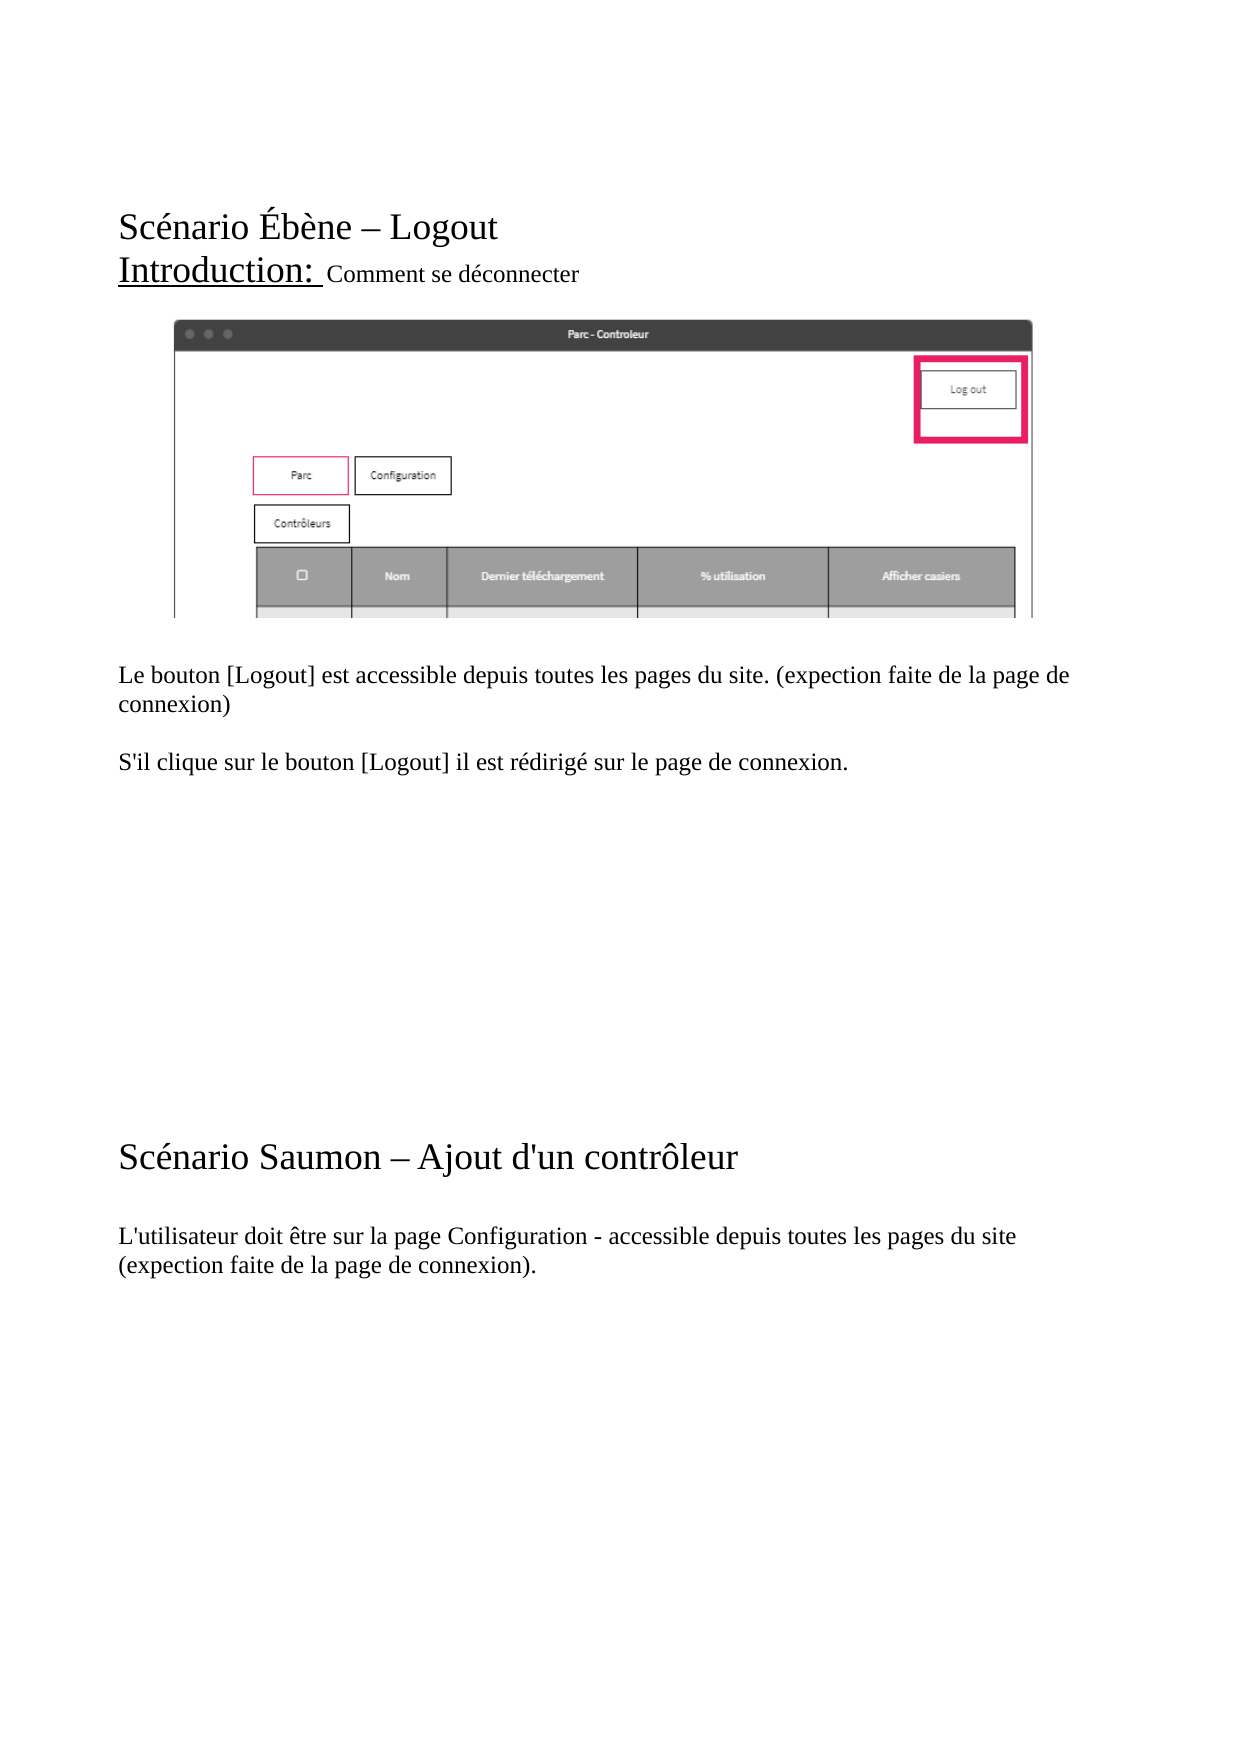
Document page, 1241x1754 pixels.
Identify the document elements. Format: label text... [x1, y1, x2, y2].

text Scénario Ébène – Logout [118, 204, 1122, 247]
text Le bouton [Logout] est accessible depuis toutes les pages du site. (expection faite de la page de connexion) [118, 660, 1122, 718]
text S'il clique sur le bouton [Logout] il est rédirigé sur le page de connexion. [118, 747, 1122, 775]
text L'utilisateur doit être sur la page Configuration - accessible depuis toutes les pages du site (expection faite de la page de connexion). [118, 1221, 1122, 1278]
text Scénario Saumon – Ajout d'un contrôleur [118, 1135, 1122, 1178]
text Introduction: Comment se déconnecter [118, 247, 1122, 290]
